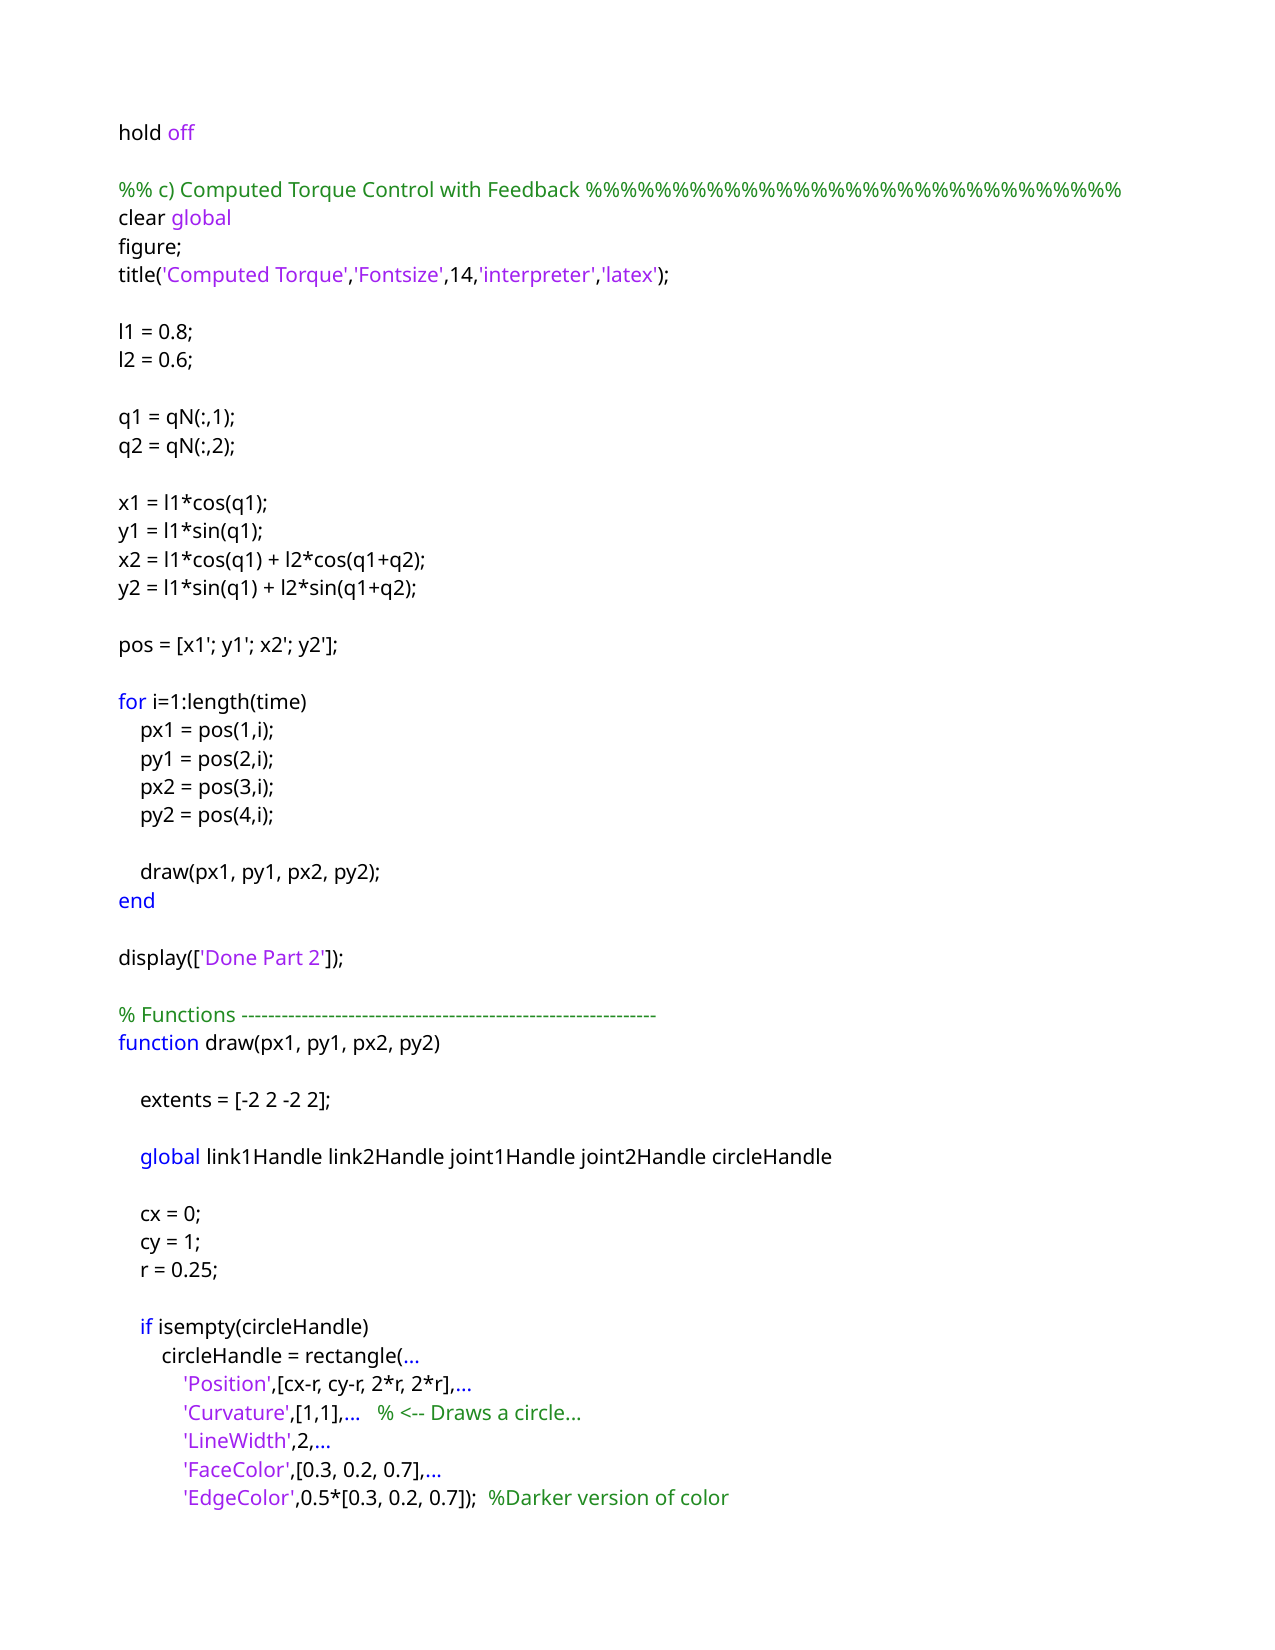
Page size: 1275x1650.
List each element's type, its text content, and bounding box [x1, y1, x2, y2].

text end [118, 886, 1157, 914]
text l2 = 0.6; [118, 346, 1157, 374]
text 'LineWidth',2,... [118, 1426, 1157, 1455]
text 'FaceColor',[0.3, 0.2, 0.7],... [118, 1455, 1157, 1483]
text 'EdgeColor',0.5*[0.3, 0.2, 0.7]); %Darker version of color [118, 1483, 1157, 1512]
text 'Curvature',[1,1],... % <-- Draws a circle... [118, 1398, 1157, 1426]
text x2 = l1*cos(q1) + l2*cos(q1+q2); [118, 545, 1157, 573]
text y2 = l1*sin(q1) + l2*sin(q1+q2); [118, 573, 1157, 602]
text function draw(px1, py1, px2, py2) [118, 1028, 1157, 1057]
text circleHandle = rectangle(... [118, 1341, 1157, 1369]
text cx = 0; [118, 1199, 1157, 1227]
text q1 = qN(:,1); [118, 402, 1157, 431]
text cy = 1; [118, 1227, 1157, 1256]
text px2 = pos(3,i); [118, 772, 1157, 801]
text px1 = pos(1,i); [118, 715, 1157, 744]
text title('Computed Torque','Fontsize',14,'interpreter','latex'); [118, 260, 1157, 289]
text pos = [x1'; y1'; x2'; y2']; [118, 630, 1157, 658]
text for i=1:length(time) [118, 687, 1157, 715]
text display(['Done Part 2']); [118, 943, 1157, 971]
text draw(px1, py1, px2, py2); [118, 857, 1157, 886]
text py2 = pos(4,i); [118, 801, 1157, 829]
text r = 0.25; [118, 1256, 1157, 1284]
text x1 = l1*cos(q1); [118, 488, 1157, 516]
text py1 = pos(2,i); [118, 744, 1157, 772]
text if isempty(circleHandle) [118, 1312, 1157, 1341]
text % Functions -------------------------------------------------------------- [118, 1000, 1157, 1028]
text 'Position',[cx-r, cy-r, 2*r, 2*r],... [118, 1369, 1157, 1398]
text extents = [-2 2 -2 2]; [118, 1085, 1157, 1113]
text figure; [118, 232, 1157, 260]
text %% c) Computed Torque Control with Feedback %%%%%%%%%%%%%%%%%%%%%%%%%%%%%%% [118, 175, 1157, 203]
text global link1Handle link2Handle joint1Handle joint2Handle circleHandle [118, 1142, 1157, 1170]
text clear global [118, 203, 1157, 232]
text q2 = qN(:,2); [118, 431, 1157, 459]
text y1 = l1*sin(q1); [118, 516, 1157, 545]
text hold off [118, 118, 1157, 147]
text l1 = 0.8; [118, 317, 1157, 346]
